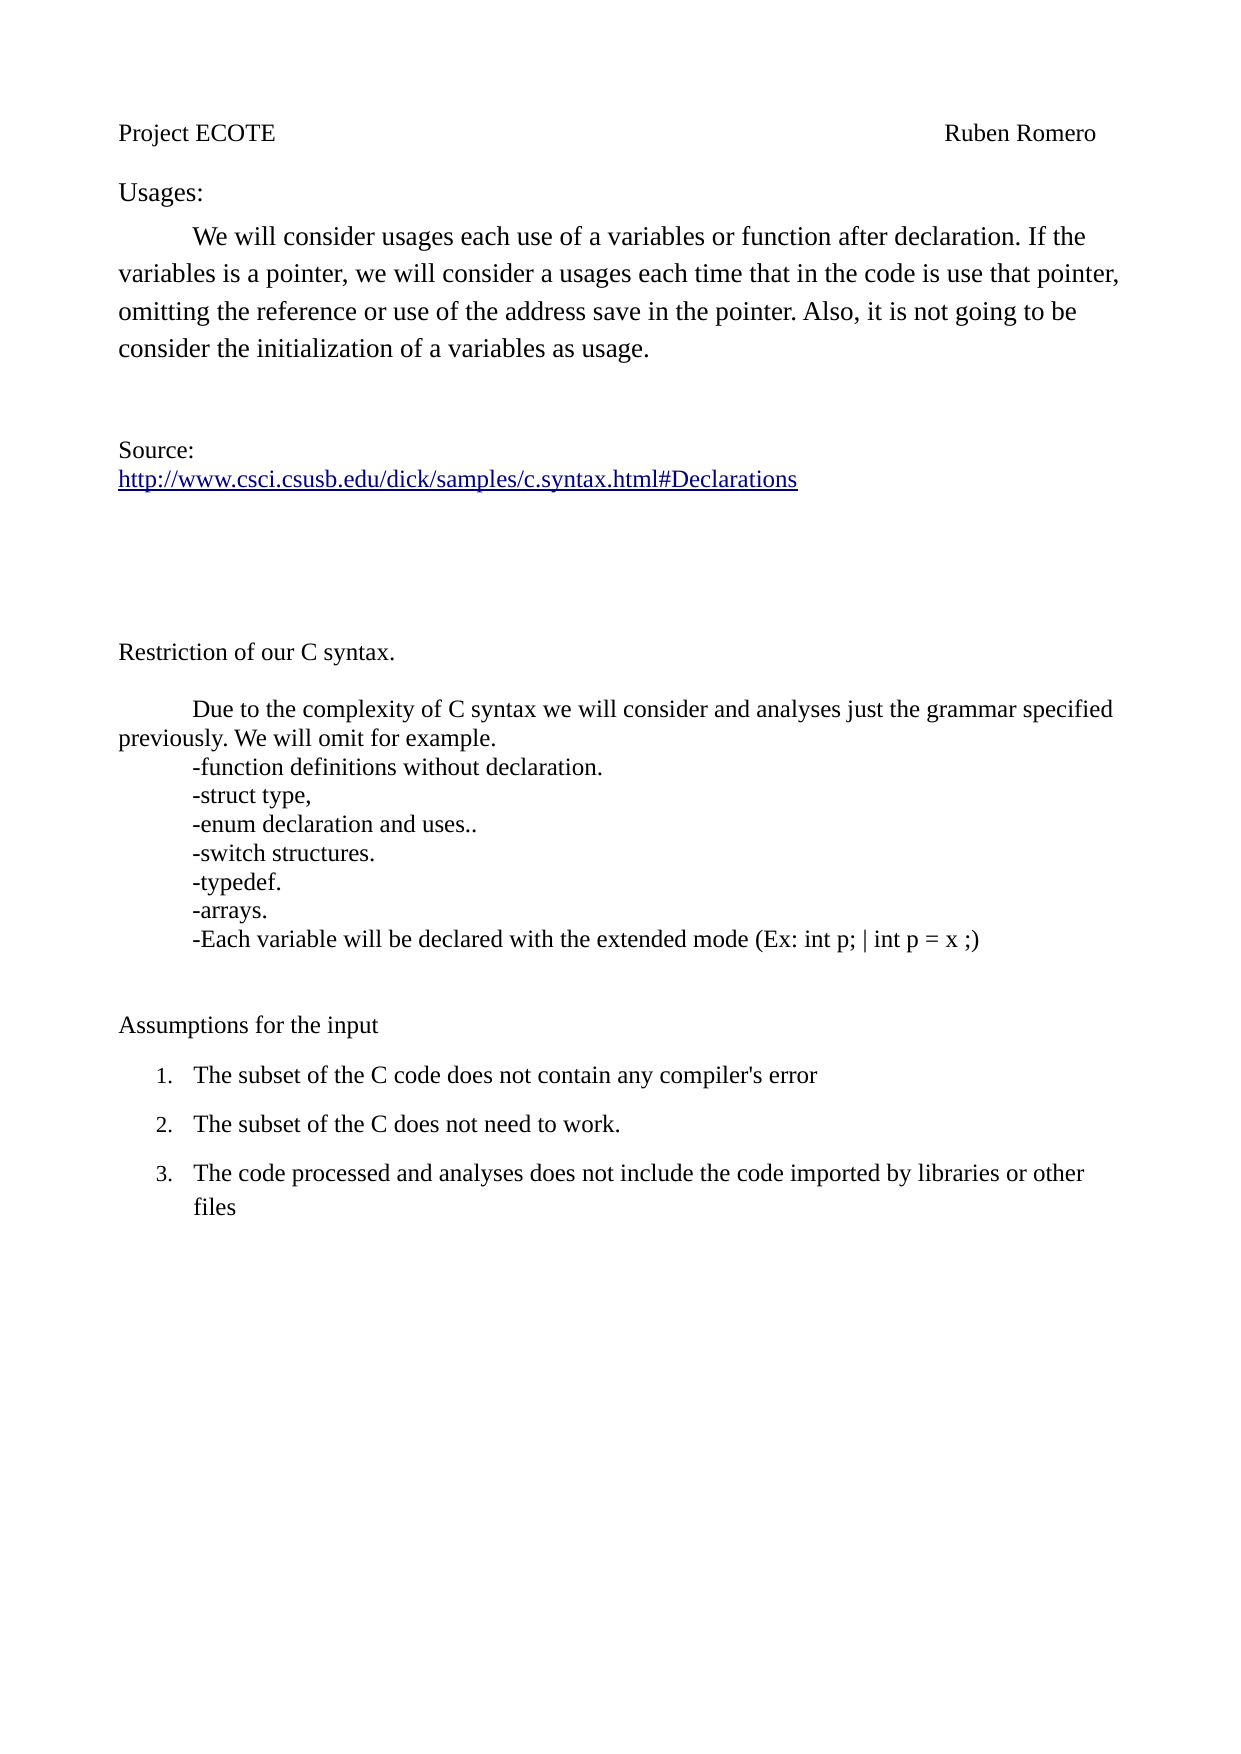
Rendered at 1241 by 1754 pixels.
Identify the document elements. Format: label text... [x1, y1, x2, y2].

subtitle Usages: [118, 176, 1122, 207]
text -function definitions without declaration. [118, 752, 1122, 781]
text -struct type, [118, 781, 1122, 809]
text Assumptions for the input [118, 1011, 1122, 1039]
text http://www.csci.csusb.edu/dick/samples/c.syntax.html#Declarations [118, 464, 1122, 493]
list The subset of the C does not need to work. [156, 1109, 1122, 1137]
text -typedef. [118, 867, 1122, 896]
list The code processed and analyses does not include the code imported by libraries or other files [156, 1158, 1122, 1221]
text -enum declaration and uses.. [118, 809, 1122, 838]
text -Each variable will be declared with the extended mode (Ex: int p; | int p = x ;) [118, 924, 1122, 953]
text Source: [118, 436, 1122, 464]
list The subset of the C code does not contain any compiler's error [156, 1060, 1122, 1088]
text Restriction of our C syntax. [118, 637, 1122, 666]
text We will consider usages each use of a variables or function after declaration. If the variables is a pointer, we will consider a usages each time that in the code is use that pointer, omitting the reference or use of the address save in the pointer. Also, it is not going to be consider the initialization of a variables as usage. [118, 220, 1122, 363]
text Due to the complexity of C syntax we will consider and analyses just the grammar specified previously. We will omit for example. [118, 694, 1122, 752]
text -arrays. [118, 896, 1122, 924]
text -switch structures. [118, 838, 1122, 867]
